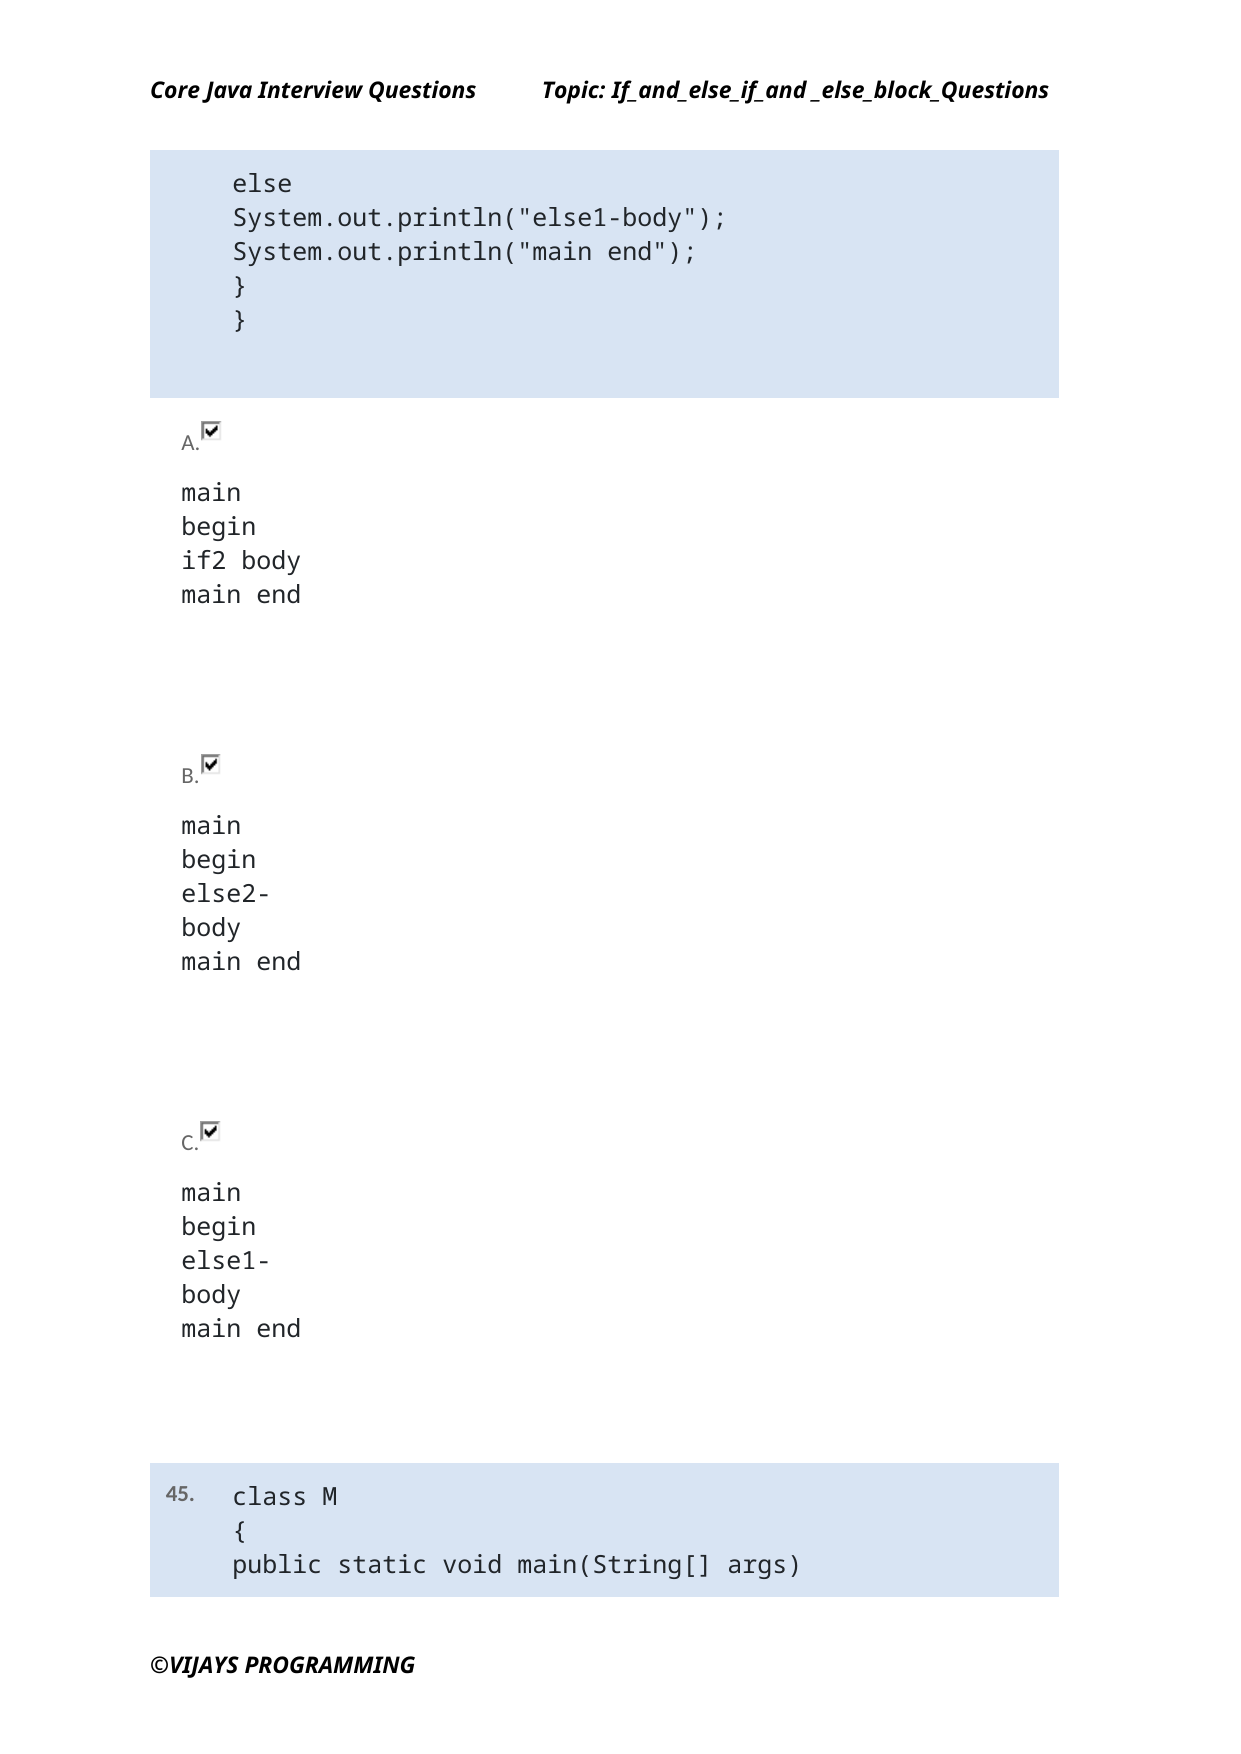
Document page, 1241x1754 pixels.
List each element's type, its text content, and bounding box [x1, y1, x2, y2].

table_header A. main begin if2 body main end [181, 414, 319, 747]
table_header 45. [150, 1463, 216, 1597]
table_cell else System.out.println("else1-body"); System.out.println("main end"); } } [216, 150, 1059, 398]
table_header class M { public static void main(String[] args) [216, 1463, 1059, 1597]
table_cell [150, 150, 216, 398]
table_header B. main begin else2-body main end [181, 747, 319, 1114]
table_cell [150, 398, 1090, 1463]
table_header [1059, 1463, 1090, 1597]
table_cell [1059, 150, 1090, 398]
table_header C. main begin else1-body main end [181, 1114, 319, 1447]
